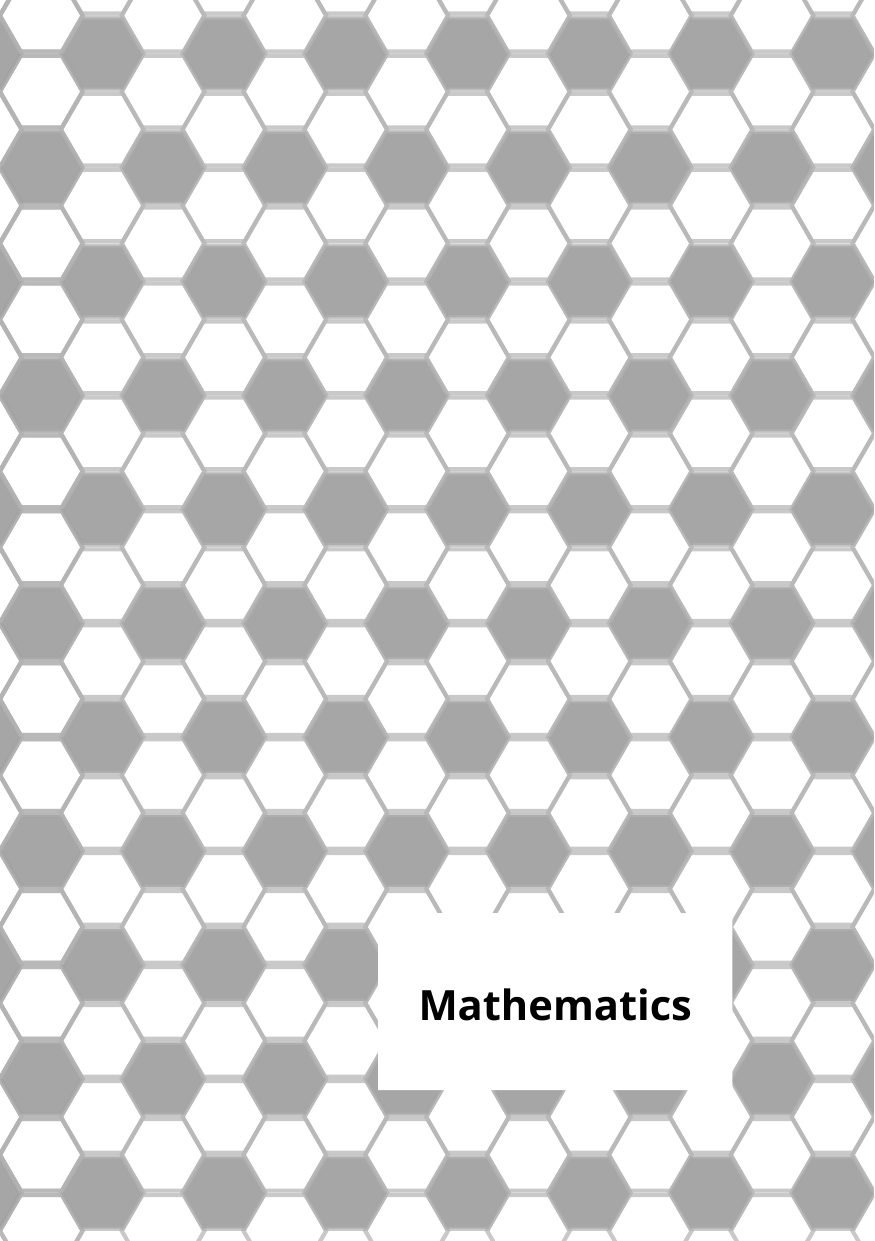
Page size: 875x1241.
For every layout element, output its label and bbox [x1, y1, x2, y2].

table_header [125, 666, 201, 732]
table_header [734, 286, 810, 353]
table_header [734, 210, 810, 277]
table_header [125, 286, 201, 353]
table_header [378, 652, 384, 671]
table_header [673, 172, 732, 239]
table_header [247, 742, 323, 808]
table_header [734, 742, 810, 808]
table_header [369, 76, 378, 107]
table_cell [734, 970, 810, 1036]
table_header [369, 683, 378, 715]
table_header [551, 628, 627, 694]
table_header [673, 628, 732, 694]
table_cell [308, 1008, 378, 1074]
table_header [186, 172, 262, 239]
table_header [612, 438, 688, 505]
table_header [378, 210, 445, 277]
table_header [186, 400, 262, 467]
table_header [612, 514, 688, 581]
table_header [795, 780, 827, 846]
table_header [83, 172, 140, 239]
table_header [125, 210, 201, 277]
table_header [499, 30, 558, 49]
table_header [490, 58, 567, 125]
table_header [490, 210, 567, 277]
table_header [308, 324, 378, 391]
table_header [551, 856, 627, 913]
table_header [308, 96, 378, 163]
table_header [378, 804, 384, 822]
table_header [369, 304, 378, 335]
table_cell [83, 1008, 140, 1074]
table_header [490, 742, 566, 808]
table_header [247, 286, 323, 353]
table_header [795, 400, 827, 467]
table_header [734, 894, 810, 930]
table_header [378, 348, 384, 367]
table_header [247, 438, 323, 505]
table_header [378, 742, 445, 808]
table_header [673, 96, 732, 163]
table_header [429, 324, 506, 391]
table_header [430, 628, 505, 694]
table_header [732, 328, 749, 386]
table_header [186, 324, 262, 391]
table_header [795, 96, 827, 163]
table_header [369, 911, 378, 930]
table_header [490, 438, 567, 505]
table_header [612, 666, 688, 732]
table_header [673, 552, 732, 618]
table_header [125, 438, 201, 505]
table_header [673, 856, 732, 913]
table_header [308, 856, 378, 922]
table_header [490, 514, 567, 581]
table_header [378, 58, 445, 125]
table_cell [186, 1008, 262, 1074]
table_header [125, 742, 201, 808]
table_cell [795, 1008, 827, 1074]
table_header [247, 210, 323, 277]
table_header [673, 780, 732, 846]
table_header [378, 666, 445, 732]
table_header [430, 400, 506, 467]
table_header [247, 894, 323, 930]
table_header [378, 424, 384, 443]
table_cell [371, 930, 378, 943]
table_header [125, 58, 201, 125]
table_header [125, 894, 201, 930]
table_header [490, 286, 567, 353]
table_header [308, 172, 378, 239]
table_header [621, 30, 680, 49]
table_header [369, 456, 378, 487]
table_header [247, 514, 323, 581]
table_header [83, 400, 140, 467]
table_header [732, 556, 749, 614]
table_header [186, 780, 262, 846]
table_header [499, 894, 558, 913]
table_header [378, 880, 384, 898]
table_header [368, 228, 378, 259]
table_header [429, 172, 506, 239]
table_header [378, 286, 445, 353]
table_header [247, 58, 323, 125]
table_header [612, 742, 688, 808]
table_header [378, 196, 384, 215]
table_header [308, 552, 378, 618]
table_header [673, 324, 732, 391]
table_header [732, 784, 749, 842]
table_header [551, 552, 627, 618]
table_header [133, 30, 193, 49]
table_header [795, 856, 827, 922]
table_header [430, 552, 506, 618]
table_header [742, 30, 802, 49]
table_header [732, 176, 749, 235]
table_cell [369, 987, 378, 1019]
table_cell [125, 970, 201, 1036]
table_header [734, 666, 810, 732]
table_header [255, 30, 314, 49]
table_header [551, 400, 627, 467]
table_header [612, 286, 688, 353]
table_header [734, 514, 810, 581]
table_header [83, 96, 140, 163]
table_header [430, 780, 505, 846]
table_header [83, 324, 140, 391]
table_cell [733, 1013, 749, 1068]
table_header [186, 552, 262, 618]
table_header [378, 894, 436, 913]
table_header [125, 514, 201, 581]
table_header [551, 172, 627, 239]
table_header [186, 96, 262, 163]
table_header [83, 856, 140, 922]
table_header [430, 856, 505, 913]
table_cell [127, 930, 199, 960]
table_header [308, 628, 378, 694]
table_header [795, 172, 827, 239]
table_header [795, 552, 827, 618]
table_header [734, 438, 810, 505]
table_header [378, 30, 436, 49]
table_header [795, 324, 827, 391]
table_header [308, 780, 378, 846]
table_header [186, 628, 262, 694]
table_header [369, 759, 378, 791]
table_header [369, 532, 378, 563]
table_cell [736, 930, 808, 960]
table_header [732, 632, 749, 690]
table_header [378, 514, 445, 581]
table_header [247, 666, 323, 732]
table_header [378, 438, 445, 505]
table_header [620, 894, 680, 913]
table_header [551, 780, 627, 846]
table_header [673, 400, 732, 467]
table_cell [247, 970, 323, 1036]
table_header [308, 400, 378, 467]
table_header [551, 324, 627, 391]
table_header [490, 666, 566, 732]
table_header [612, 210, 688, 277]
table_header [186, 856, 262, 922]
table_header [551, 96, 627, 163]
table_header [732, 860, 749, 916]
table_header [83, 628, 140, 694]
table_header [732, 404, 749, 462]
table_header [83, 552, 140, 618]
table_header [612, 58, 688, 125]
table_header [378, 576, 384, 595]
table_cell [249, 930, 321, 960]
table_header [83, 780, 140, 846]
table_header [734, 58, 810, 125]
table_header [795, 628, 827, 694]
table_header [378, 120, 384, 139]
table_header [732, 100, 749, 159]
table_header [429, 96, 506, 163]
